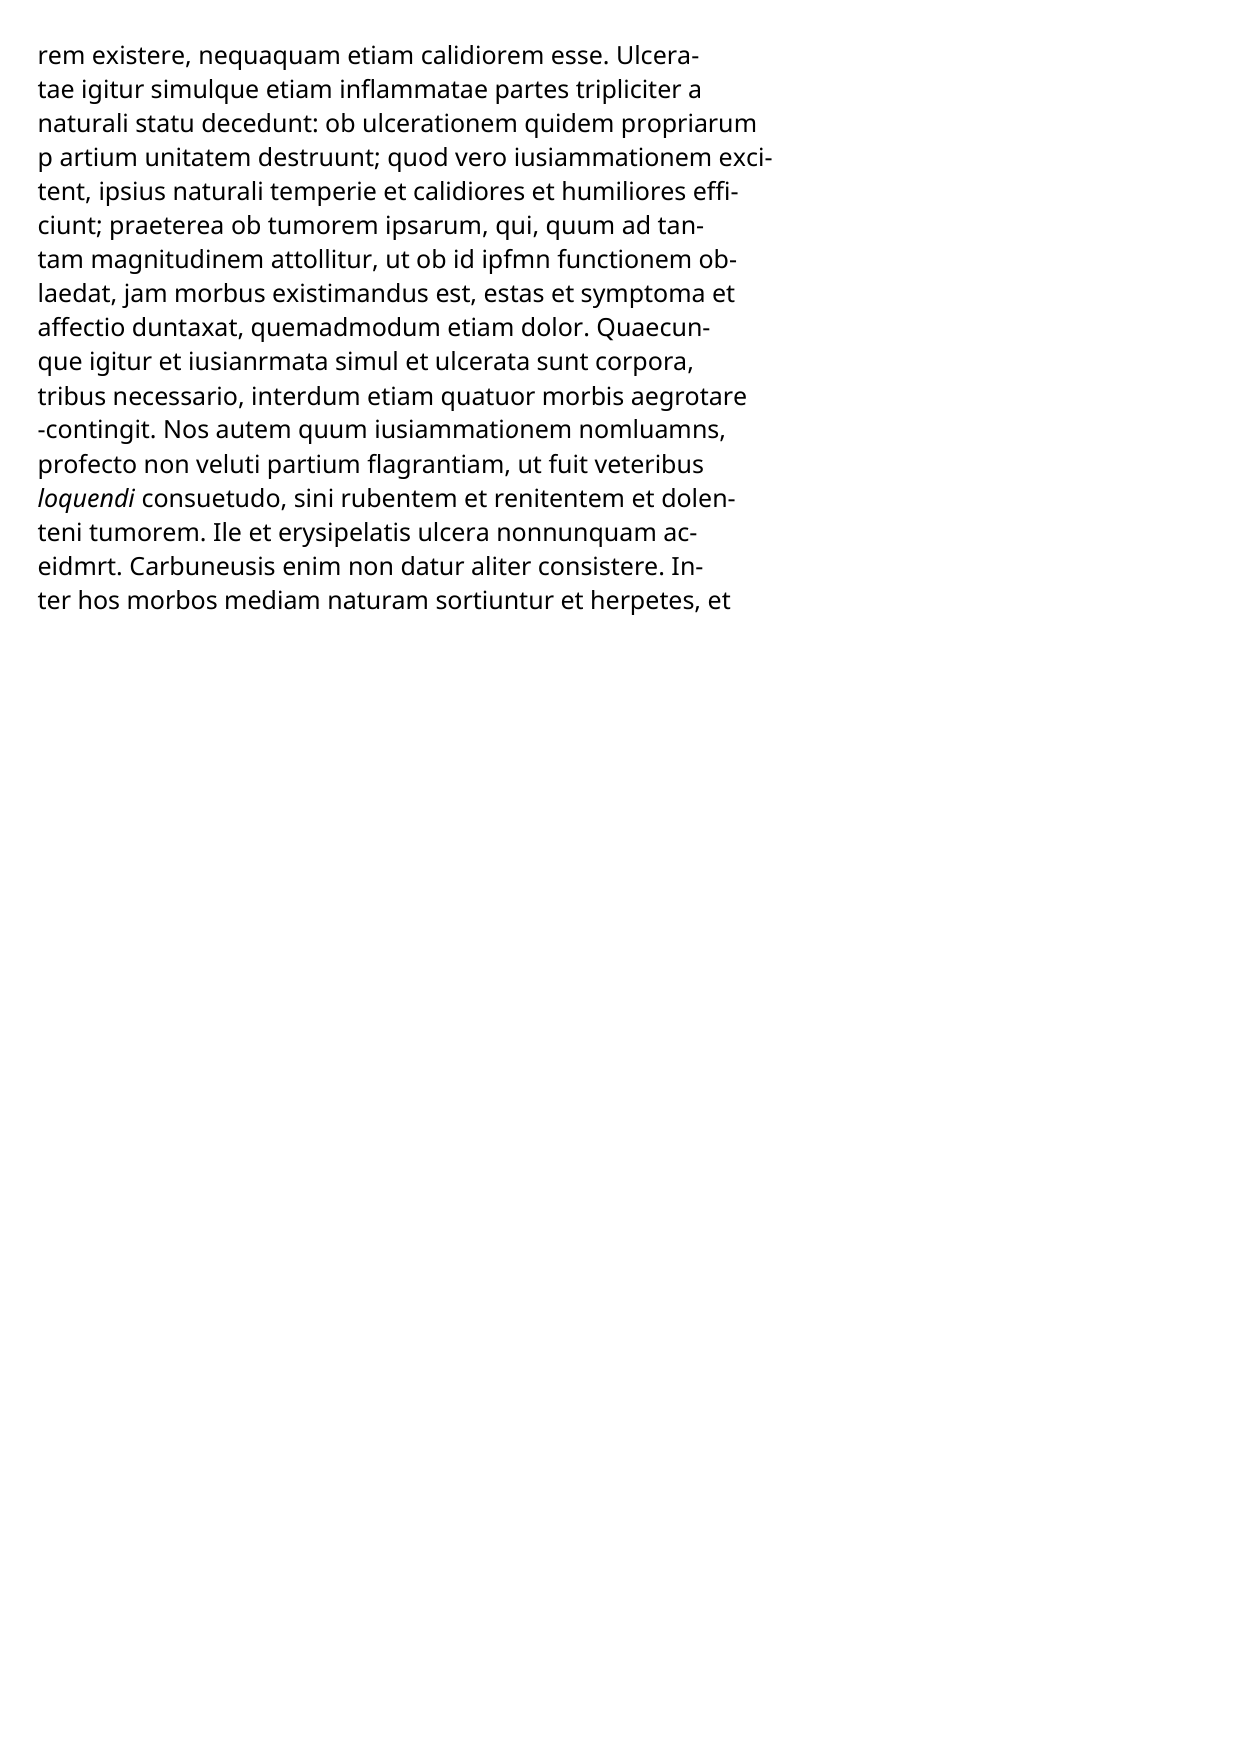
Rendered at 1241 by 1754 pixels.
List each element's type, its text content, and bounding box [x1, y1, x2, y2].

text rem existere, nequaquam etiam calidiorem esse. Ulcera- tae igitur simulque etiam inflammatae partes tripliciter a naturali statu decedunt: ob ulcerationem quidem propriarum p artium unitatem destruunt; quod vero iusiammationem exci- tent, ipsius naturali temperie et calidiores et humiliores effi- ciunt; praeterea ob tumorem ipsarum, qui, quum ad tan- tam magnitudinem attollitur, ut ob id ipfmn functionem ob- laedat, jam morbus existimandus est, estas et symptoma et affectio duntaxat, quemadmodum etiam dolor. Quaecun- que igitur et iusianrmata simul et ulcerata sunt corpora, tribus necessario, interdum etiam quatuor morbis aegrotare -contingit. Nos autem quum iusiammationem nomluamns, profecto non veluti partium flagrantiam, ut fuit veteribus loquendi consuetudo, sini rubentem et renitentem et dolen- teni tumorem. Ile et erysipelatis ulcera nonnunquam ac- eidmrt. Carbuneusis enim non datur aliter consistere. In- ter hos morbos mediam naturam sortiuntur et herpetes, et [37, 37, 1203, 617]
